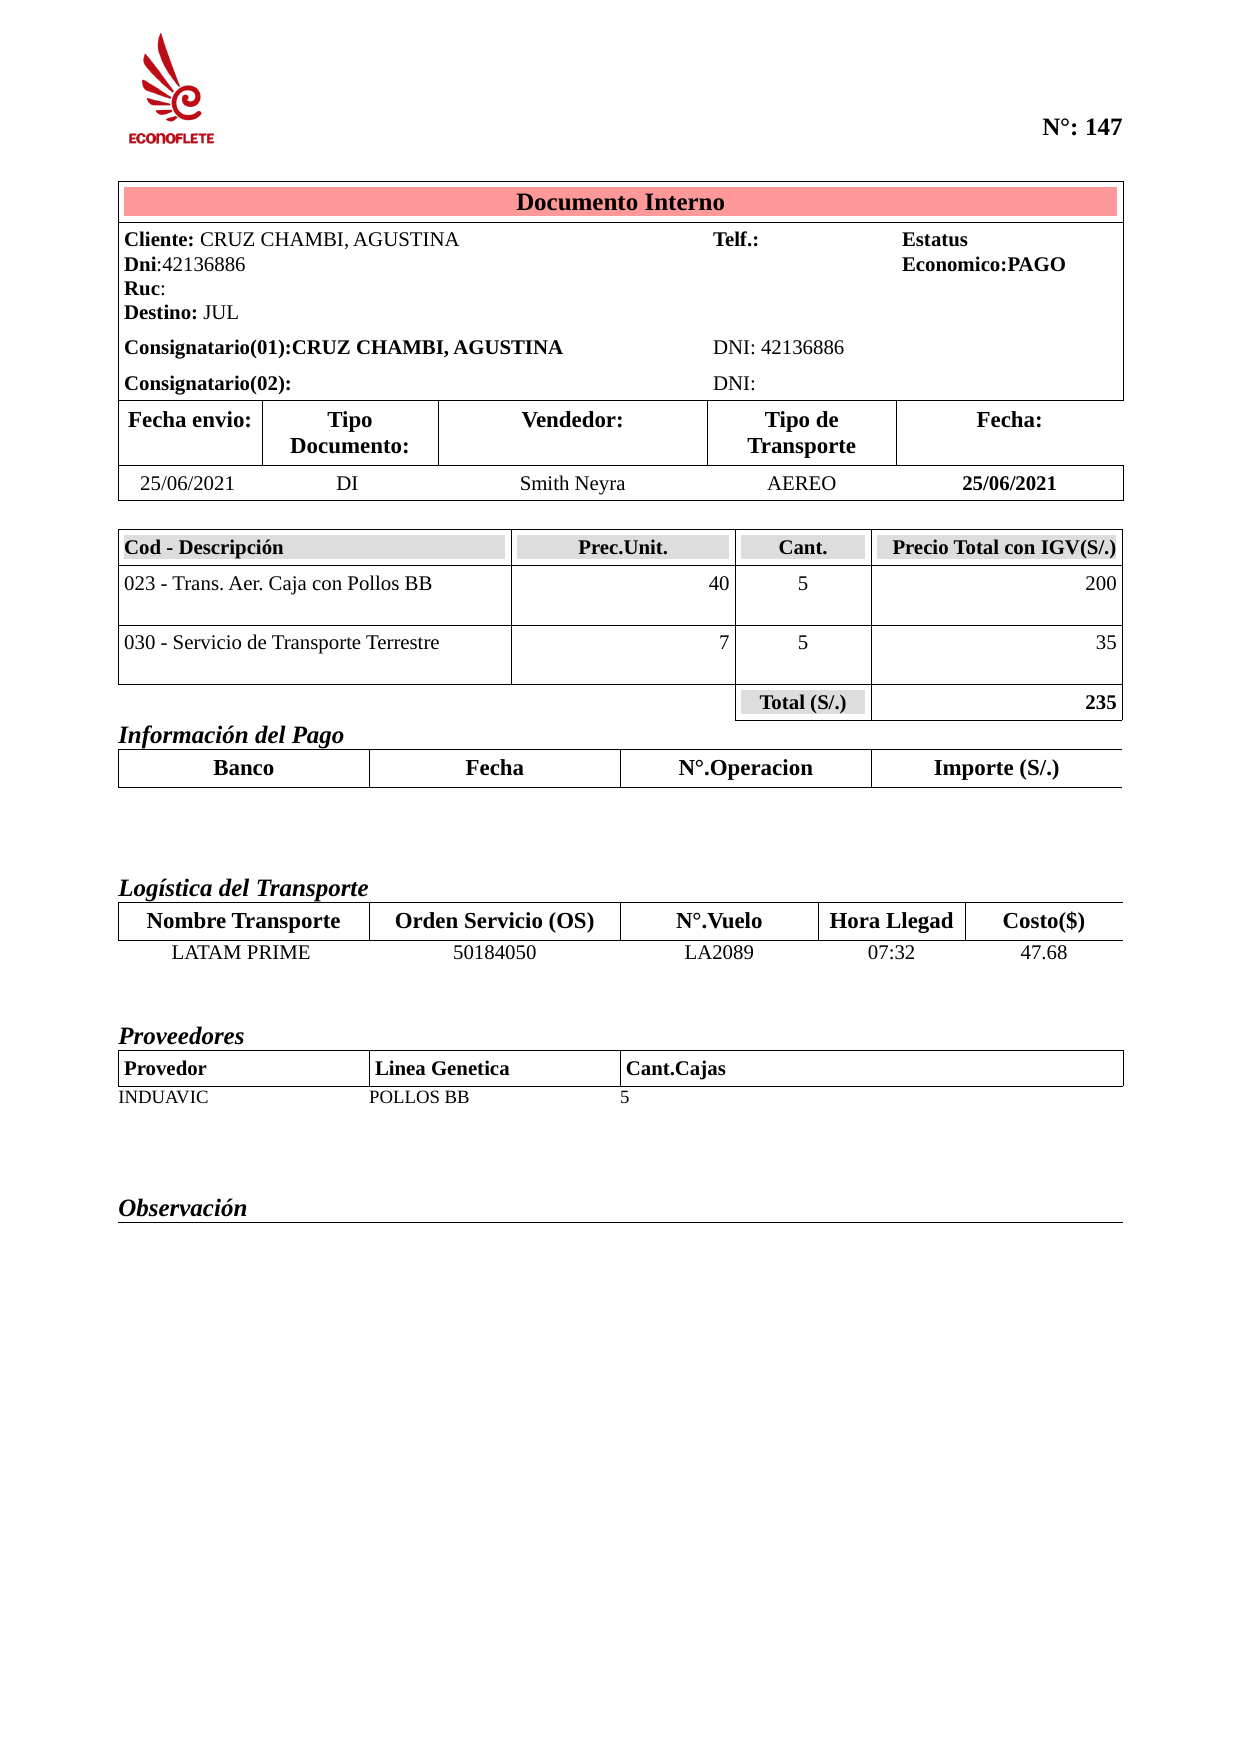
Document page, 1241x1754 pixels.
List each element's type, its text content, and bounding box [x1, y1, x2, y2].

table_cell 47.68 [965, 941, 1123, 964]
table_cell Vendedor: [439, 401, 707, 465]
table_cell INDUAVIC [118, 1087, 369, 1107]
table_cell Consignatario(02): [119, 365, 707, 400]
table_cell 5 [736, 566, 871, 624]
table_cell 7 [512, 626, 735, 684]
table_cell AEREO [707, 466, 896, 500]
table_cell [620, 815, 871, 844]
table_header Cant. [736, 530, 871, 565]
table_cell [871, 815, 1122, 844]
table_cell [118, 1129, 369, 1150]
table_header Banco [119, 750, 369, 787]
table_cell [965, 993, 1123, 1021]
table_cell [369, 964, 620, 992]
table_cell 023 - Trans. Aer. Caja con Pollos BB [119, 566, 511, 624]
table_header Cant.Cajas [621, 1051, 1123, 1086]
table_cell [818, 964, 965, 992]
table_header N°.Vuelo [621, 903, 818, 939]
table_cell LATAM PRIME [118, 941, 369, 964]
table_cell [118, 1172, 369, 1193]
table_header Cod - Descripción [119, 530, 511, 565]
table_cell 200 [872, 566, 1122, 624]
table_header Provedor [119, 1051, 369, 1086]
table_cell [118, 1107, 369, 1129]
table_cell 5 [620, 1087, 1123, 1107]
table_cell [620, 964, 818, 992]
table_cell [118, 1150, 369, 1172]
table_cell [871, 844, 1122, 873]
table_header Nombre Transporte [119, 903, 369, 939]
table_cell [369, 993, 620, 1021]
table_cell [620, 1129, 1123, 1150]
table_header Linea Genetica [370, 1051, 620, 1086]
table_cell Estatus Economico:PAGO [896, 223, 1123, 329]
text Logística del Transporte [118, 873, 1122, 902]
table_cell [369, 1107, 620, 1129]
table_cell Tipo Documento: [263, 401, 438, 465]
table_cell [620, 1107, 1123, 1129]
table_cell [369, 1150, 620, 1172]
table_cell [118, 815, 369, 844]
table_header Prec.Unit. [512, 530, 735, 565]
table_cell [511, 685, 735, 720]
table_cell [620, 844, 871, 873]
table_cell [965, 964, 1123, 992]
text Información del Pago [118, 720, 1122, 749]
table_cell [620, 993, 818, 1021]
table_cell Smith Neyra [438, 466, 707, 500]
table_cell 50184050 [369, 941, 620, 964]
table_header [118, 1223, 1123, 1246]
table_header Importe (S/.) [872, 750, 1122, 787]
table_cell LA2089 [620, 941, 818, 964]
table_cell [620, 788, 871, 815]
table_cell [369, 844, 620, 873]
table_cell 25/06/2021 [896, 466, 1123, 500]
table_header Hora Llegad [819, 903, 965, 939]
table_cell 25/06/2021 [119, 466, 262, 500]
table_cell Total (S/.) [736, 685, 871, 720]
table_header Documento Interno [119, 182, 1123, 222]
table_cell [369, 1172, 620, 1193]
table_cell DNI: 42136886 [707, 329, 1123, 365]
table_cell [620, 1172, 1123, 1193]
table_header Fecha [370, 750, 620, 787]
table_header Precio Total con IGV(S/.) [872, 530, 1122, 565]
table_cell [118, 788, 369, 815]
table_cell Fecha: [897, 401, 1123, 465]
table_cell [118, 964, 369, 992]
text Observación [118, 1193, 1122, 1222]
table_header Costo($) [966, 903, 1123, 939]
table_cell [818, 993, 965, 1021]
table_cell 5 [736, 626, 871, 684]
table_cell Telf.: [707, 223, 896, 329]
table_cell [369, 1129, 620, 1150]
text Proveedores [118, 1021, 1122, 1050]
table_cell Consignatario(01):CRUZ CHAMBI, AGUSTINA [119, 329, 707, 365]
table_cell [369, 788, 620, 815]
picture [118, 32, 225, 144]
table_cell DNI: [707, 365, 1123, 400]
table_cell [118, 685, 511, 720]
table_header Orden Servicio (OS) [370, 903, 620, 939]
table_cell Tipo de Transporte [708, 401, 896, 465]
table_cell 07:32 [818, 941, 965, 964]
table_cell 235 [872, 685, 1122, 720]
table_cell [871, 788, 1122, 815]
table_cell [118, 993, 369, 1021]
table_cell [369, 815, 620, 844]
table_header N°.Operacion [621, 750, 871, 787]
table_cell Cliente: CRUZ CHAMBI, AGUSTINA Dni:42136886 Ruc: Destino: JUL [119, 223, 707, 329]
table_cell 40 [512, 566, 735, 624]
table_cell POLLOS BB [369, 1087, 620, 1107]
table_cell [620, 1150, 1123, 1172]
table_cell 030 - Servicio de Transporte Terrestre [119, 626, 511, 684]
table_cell 35 [872, 626, 1122, 684]
table_cell [118, 844, 369, 873]
table_cell DI [262, 466, 438, 500]
table_cell Fecha envio: [119, 401, 262, 465]
